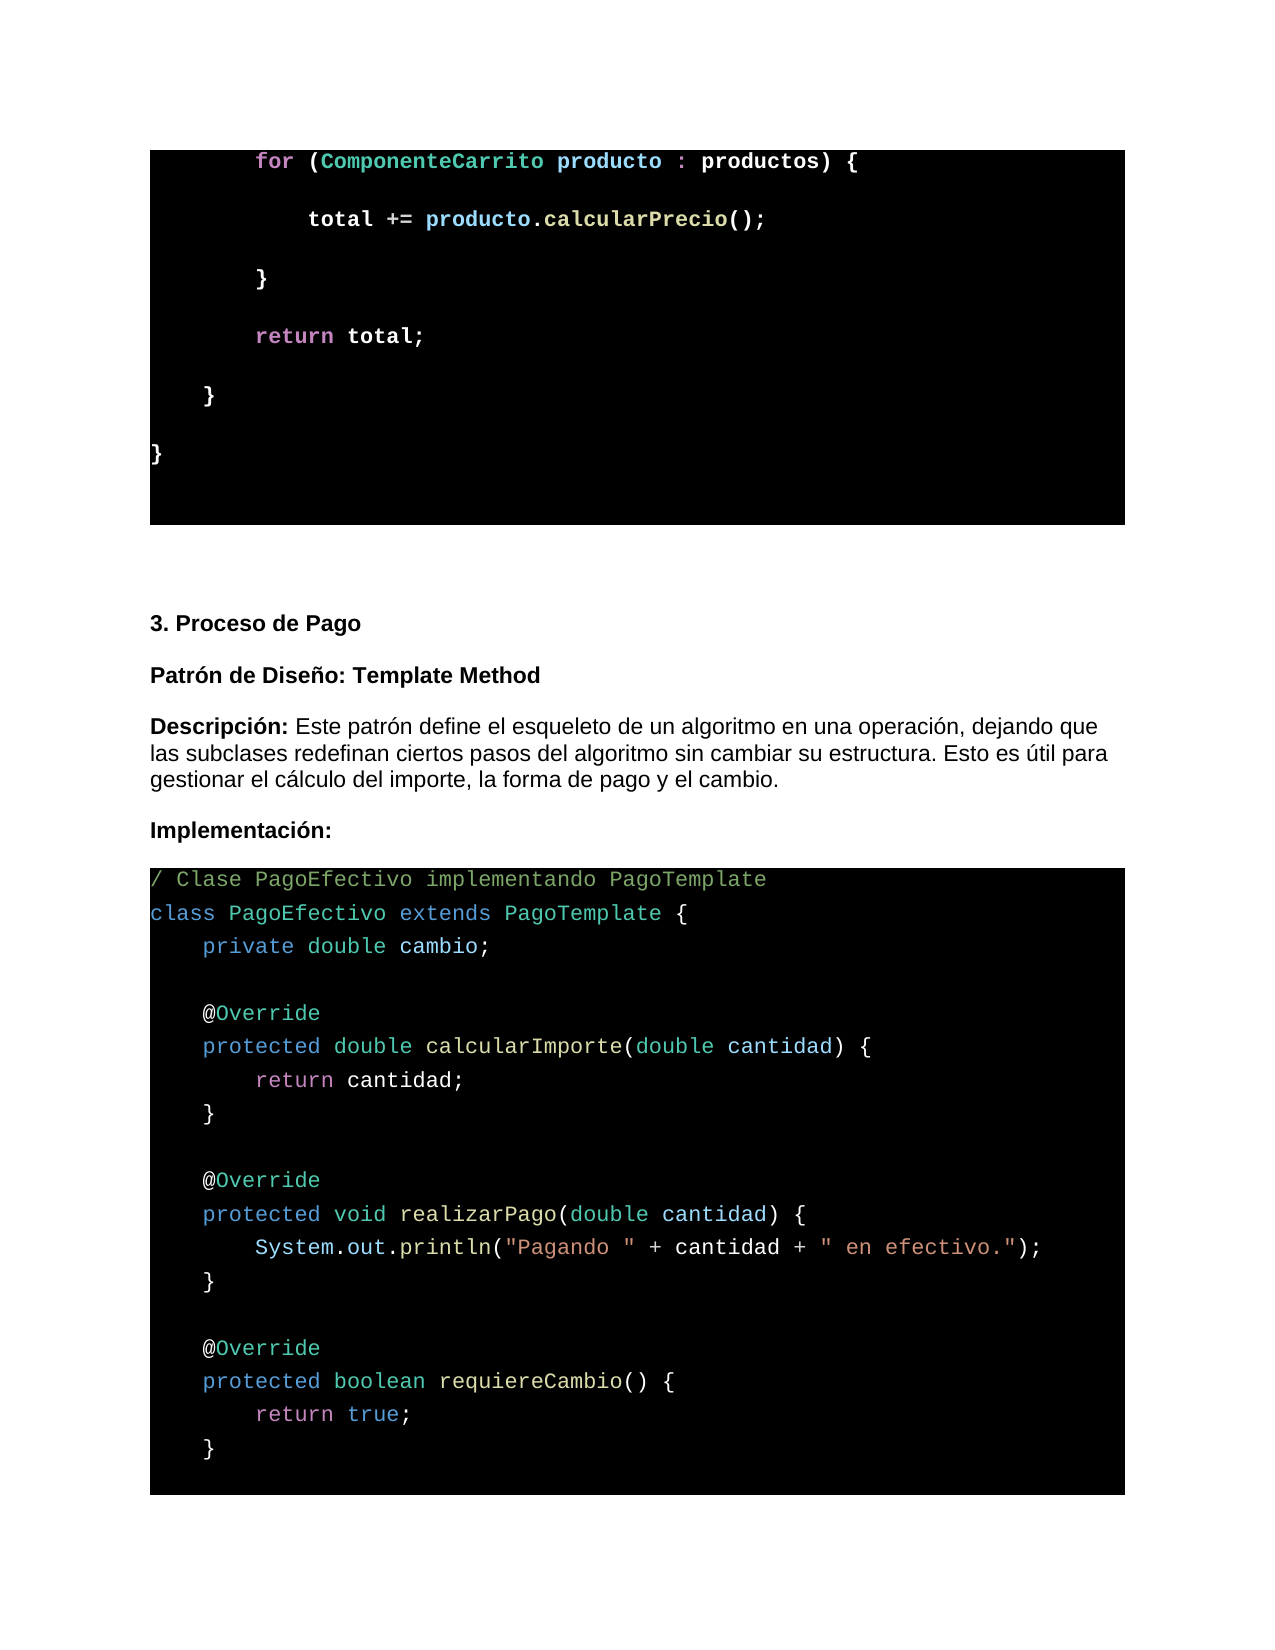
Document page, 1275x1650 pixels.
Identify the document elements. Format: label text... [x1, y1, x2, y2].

text Patrón de Diseño: Template Method [150, 662, 1125, 688]
subtitle 3. Proceso de Pago [150, 610, 1125, 637]
text total += producto.calcularPrecio(); [150, 208, 1125, 233]
text class PagoEfectivo extends PagoTemplate { [150, 902, 1125, 927]
text } [150, 1270, 1125, 1294]
text protected boolean requiereCambio() { [150, 1370, 1125, 1395]
text System.out.println("Pagando " + cantidad + " en efectivo."); [150, 1236, 1125, 1261]
text return cantidad; [150, 1069, 1125, 1094]
text @Override [150, 1337, 1125, 1361]
text private double cambio; [150, 935, 1125, 960]
text } [150, 442, 1125, 467]
text } [150, 1103, 1125, 1127]
text @Override [150, 1002, 1125, 1027]
text @Override [150, 1169, 1125, 1194]
text / Clase PagoEfectivo implementando PagoTemplate [150, 868, 1125, 893]
text Descripción: Este patrón define el esqueleto de un algoritmo en una operación, dejando que las subclases redefinan ciertos pasos del algoritmo sin cambiar su estructura. Esto es útil para gestionar el cálculo del importe, la forma de pago y el cambio. [150, 713, 1125, 792]
text return total; [150, 325, 1125, 350]
text protected double calcularImporte(double cantidad) { [150, 1036, 1125, 1061]
text Implementación: [150, 817, 1125, 843]
text for (ComponenteCarrito producto : productos) { [150, 150, 1125, 175]
text } [150, 1437, 1125, 1462]
text } [150, 384, 1125, 408]
text return true; [150, 1403, 1125, 1428]
text } [150, 267, 1125, 292]
text protected void realizarPago(double cantidad) { [150, 1203, 1125, 1228]
